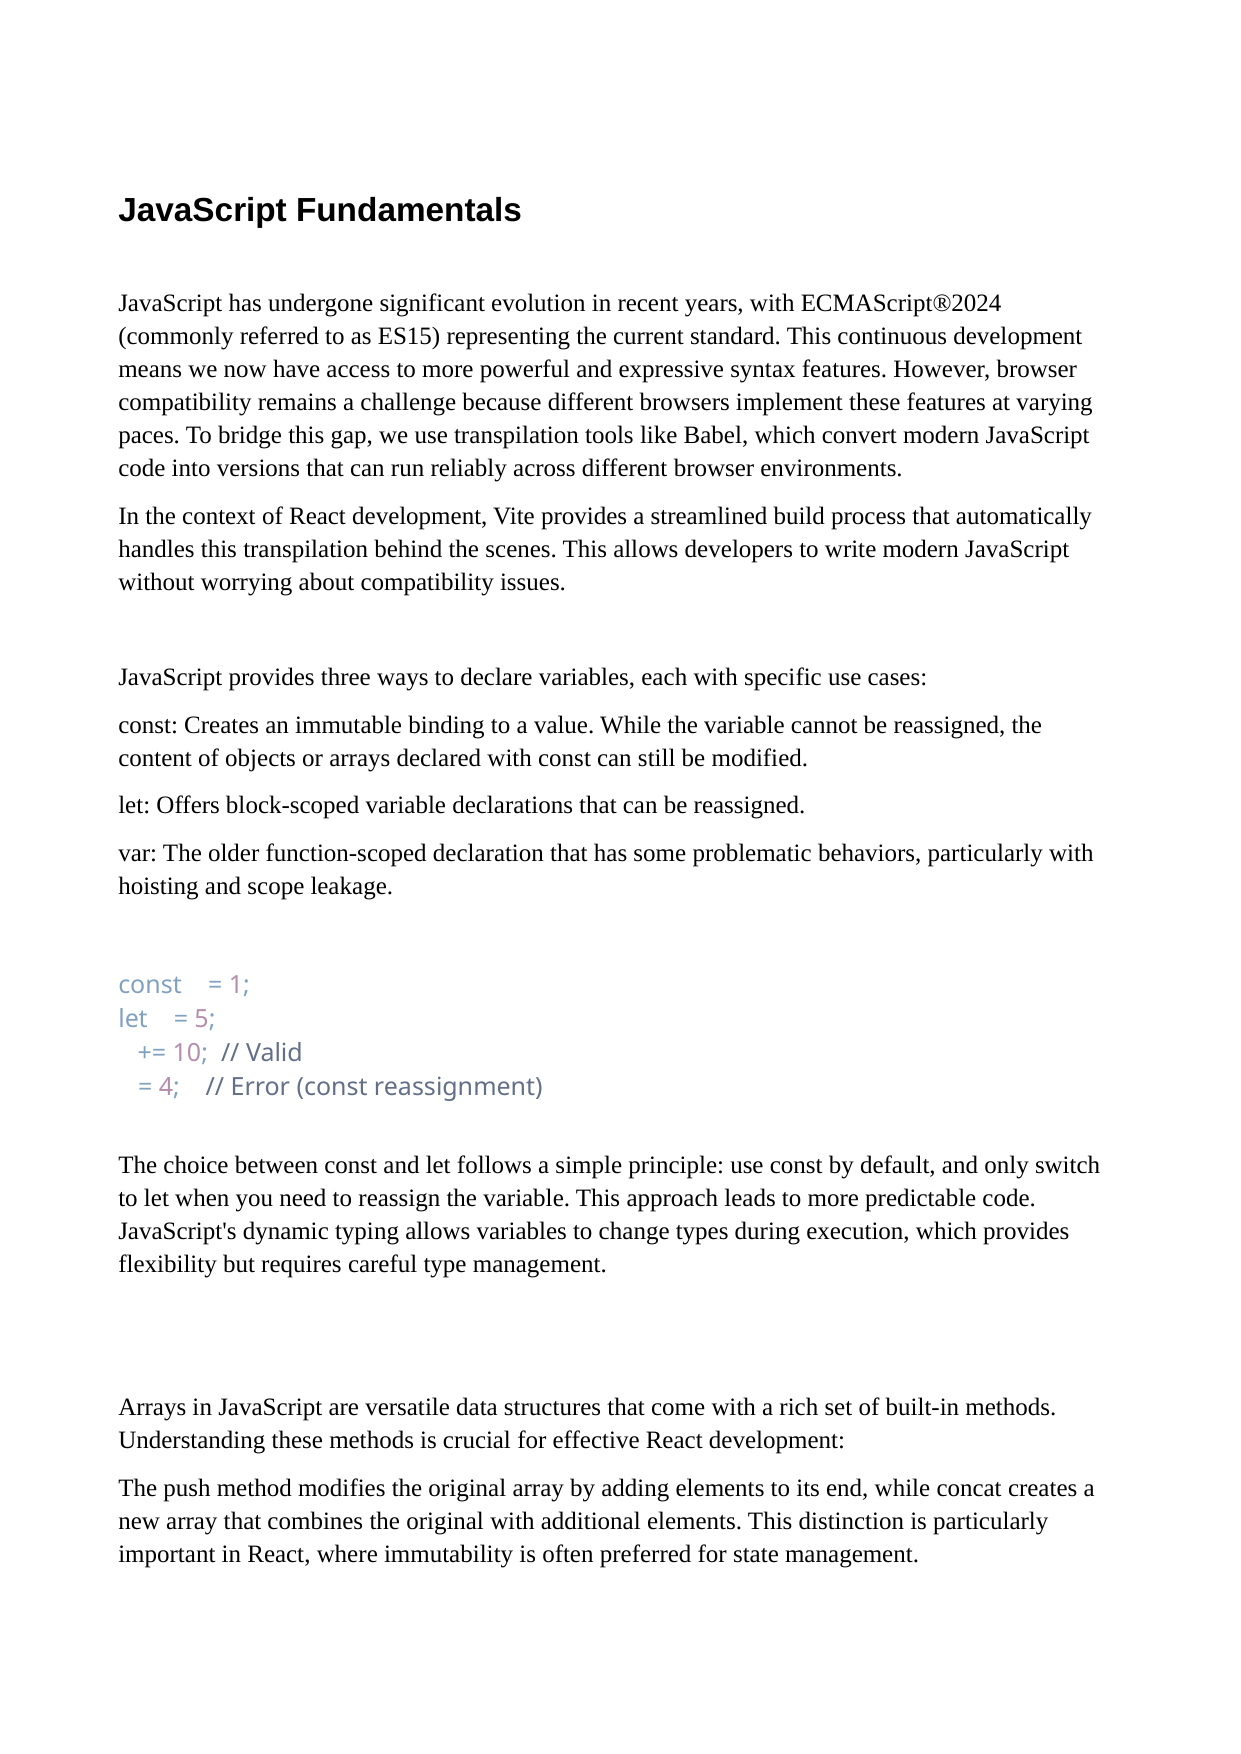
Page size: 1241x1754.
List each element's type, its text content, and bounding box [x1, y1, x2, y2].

text The push method modifies the original array by adding elements to its end, while concat creates a new array that combines the original with additional elements. This distinction is particularly important in React, where immutability is often preferred for state management. [118, 1473, 1122, 1568]
text let: Offers block-scoped variable declarations that can be reassigned. [118, 791, 1122, 819]
text const x = 1; [118, 966, 1122, 1001]
text JavaScript has undergone significant evolution in recent years, with ECMAScript®2024 (commonly referred to as ES15) representing the current standard. This continuous development means we now have access to more powerful and expressive syntax features. However, browser compatibility remains a challenge because different browsers implement these features at varying paces. To bridge this gap, we use transpilation tools like Babel, which convert modern JavaScript code into versions that can run reliably across different browser environments. [118, 288, 1122, 482]
text The choice between const and let follows a simple principle: use const by default, and only switch to let when you need to reassign the variable. This approach leads to more predictable code. JavaScript's dynamic typing allows variables to change types during execution, which provides flexibility but requires careful type management. [118, 1150, 1122, 1278]
text In the context of React development, Vite provides a streamlined build process that automatically handles this transpilation behind the scenes. This allows developers to write modern JavaScript without worrying about compatibility issues. [118, 501, 1122, 596]
subtitle JavaScript Fundamentals [118, 190, 1122, 228]
text y += 10; // Valid [118, 1034, 1122, 1069]
text JavaScript provides three ways to declare variables, each with specific use cases: [118, 662, 1122, 691]
text const: Creates an immutable binding to a value. While the variable cannot be reassigned, the content of objects or arrays declared with const can still be modified. [118, 710, 1122, 772]
text x = 4; // Error (const reassignment) [118, 1069, 1122, 1103]
text Arrays in JavaScript are versatile data structures that come with a rich set of built-in methods. Understanding these methods is crucial for effective React development: [118, 1392, 1122, 1454]
text var: The older function-scoped declaration that has some problematic behaviors, particularly with hoisting and scope leakage. [118, 838, 1122, 900]
text let y = 5; [118, 1001, 1122, 1034]
